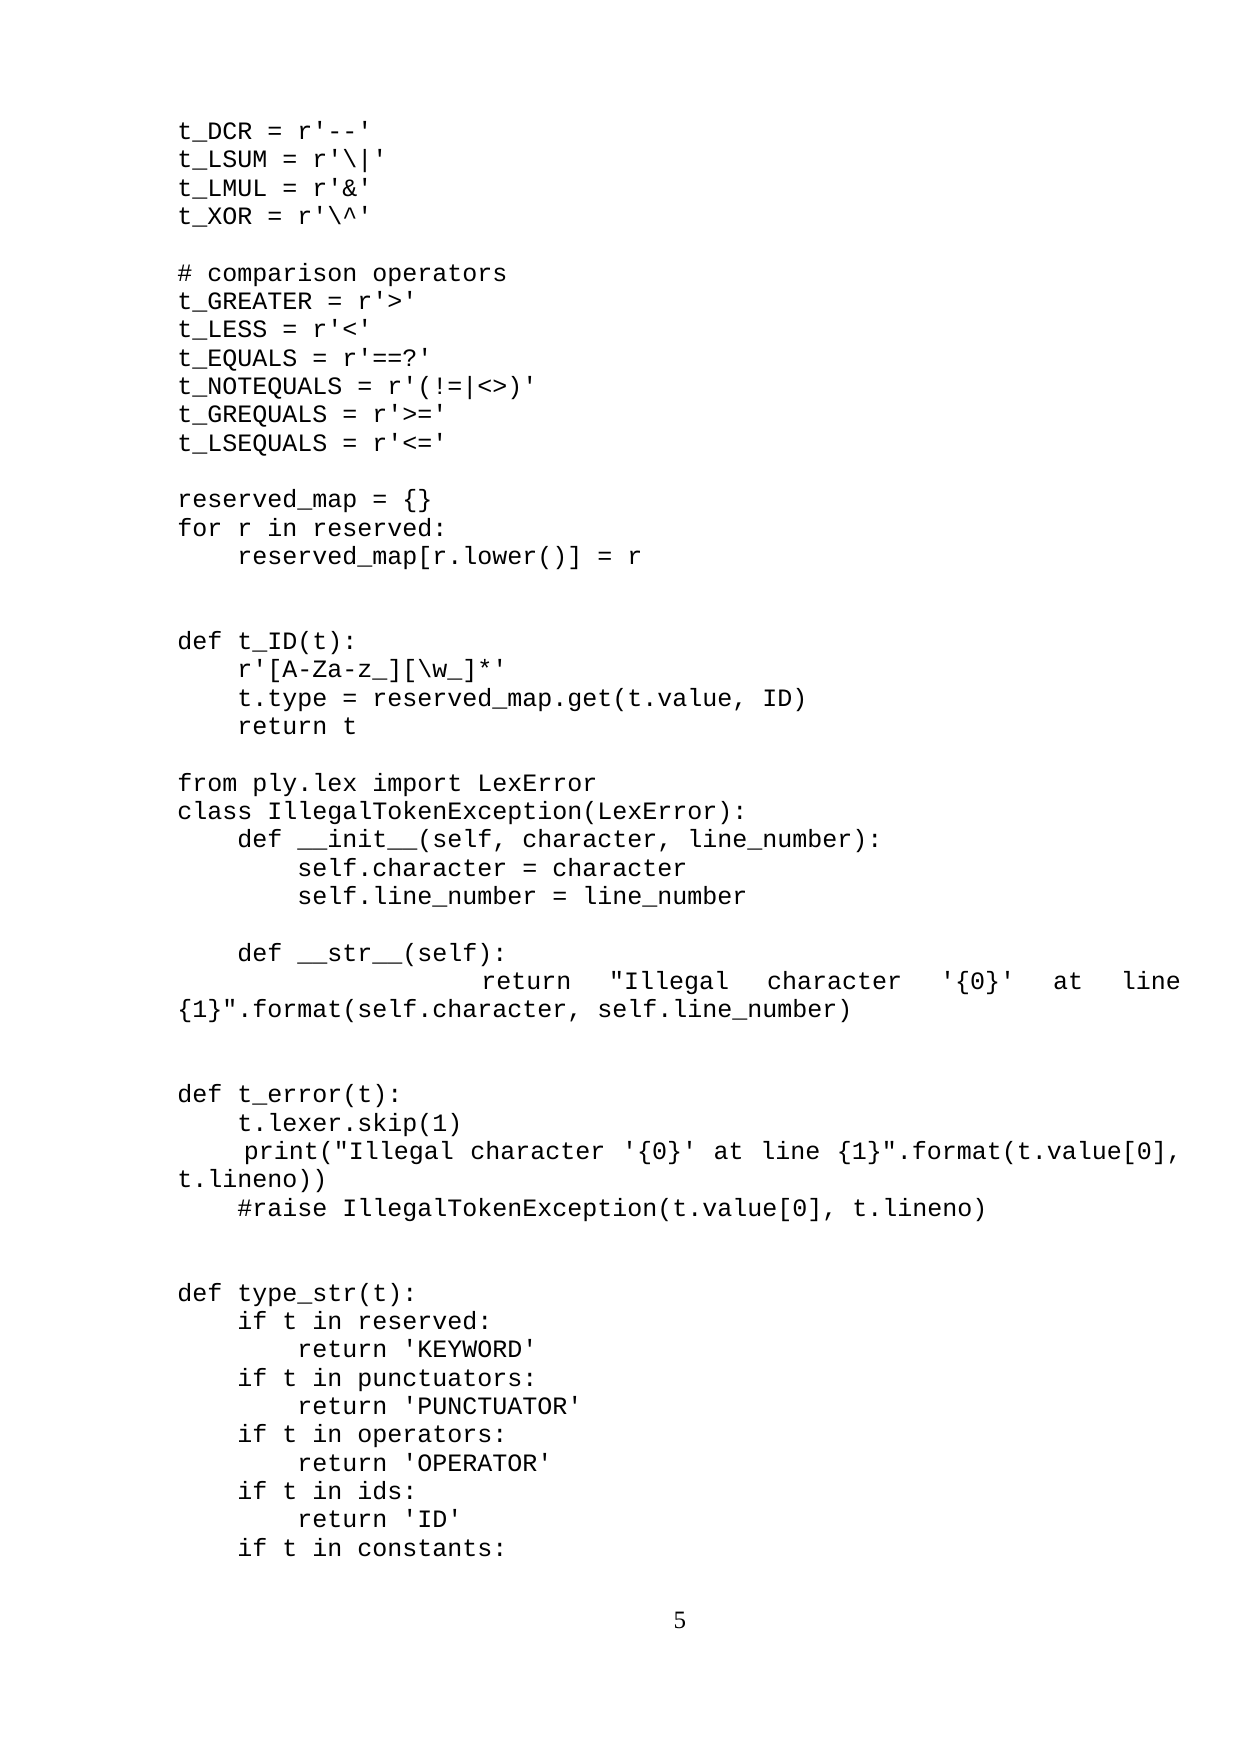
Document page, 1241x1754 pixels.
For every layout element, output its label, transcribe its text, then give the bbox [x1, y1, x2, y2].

text if t in reserved: [177, 1308, 1182, 1337]
text if t in operators: [177, 1422, 1182, 1450]
text #raise IllegalTokenException(t.value[0], t.lineno) [177, 1195, 1182, 1223]
text t_LMUL = r'&' [177, 175, 1182, 203]
text from ply.lex import LexError [177, 770, 1182, 798]
text return t [177, 713, 1182, 742]
text print("Illegal character '{0}' at line {1}".format(t.value[0], t.lineno)) [177, 1138, 1182, 1195]
text def __init__(self, character, line_number): [177, 827, 1182, 855]
text t_EQUALS = r'==?' [177, 345, 1182, 373]
text return 'ID' [177, 1507, 1182, 1535]
text t_LSEQUALS = r'<=' [177, 430, 1182, 458]
text class IllegalTokenException(LexError): [177, 798, 1182, 827]
text t_GREATER = r'>' [177, 288, 1182, 317]
text for r in reserved: [177, 515, 1182, 543]
text t.type = reserved_map.get(t.value, ID) [177, 685, 1182, 713]
text t_GREQUALS = r'>=' [177, 402, 1182, 430]
text reserved_map = {} [177, 487, 1182, 515]
text return 'OPERATOR' [177, 1450, 1182, 1478]
text t_XOR = r'\^' [177, 203, 1182, 232]
text def __str__(self): [177, 940, 1182, 968]
text reserved_map[r.lower()] = r [177, 543, 1182, 572]
text r'[A-Za-z_][\w_]*' [177, 657, 1182, 685]
text t_DCR = r'--' [177, 118, 1182, 147]
text t_LESS = r'<' [177, 317, 1182, 345]
text t_NOTEQUALS = r'(!=|<>)' [177, 373, 1182, 402]
text if t in constants: [177, 1535, 1182, 1563]
text def t_error(t): [177, 1082, 1182, 1110]
text self.character = character [177, 855, 1182, 883]
text self.line_number = line_number [177, 883, 1182, 912]
text def t_ID(t): [177, 628, 1182, 657]
text # comparison operators [177, 260, 1182, 288]
text return "Illegal character '{0}' at line {1}".format(self.character, self.line_number) [177, 968, 1182, 1025]
text return 'KEYWORD' [177, 1337, 1182, 1365]
text return 'PUNCTUATOR' [177, 1393, 1182, 1422]
text t.lexer.skip(1) [177, 1110, 1182, 1138]
text if t in ids: [177, 1478, 1182, 1507]
text if t in punctuators: [177, 1365, 1182, 1393]
text def type_str(t): [177, 1280, 1182, 1308]
text t_LSUM = r'\|' [177, 147, 1182, 175]
